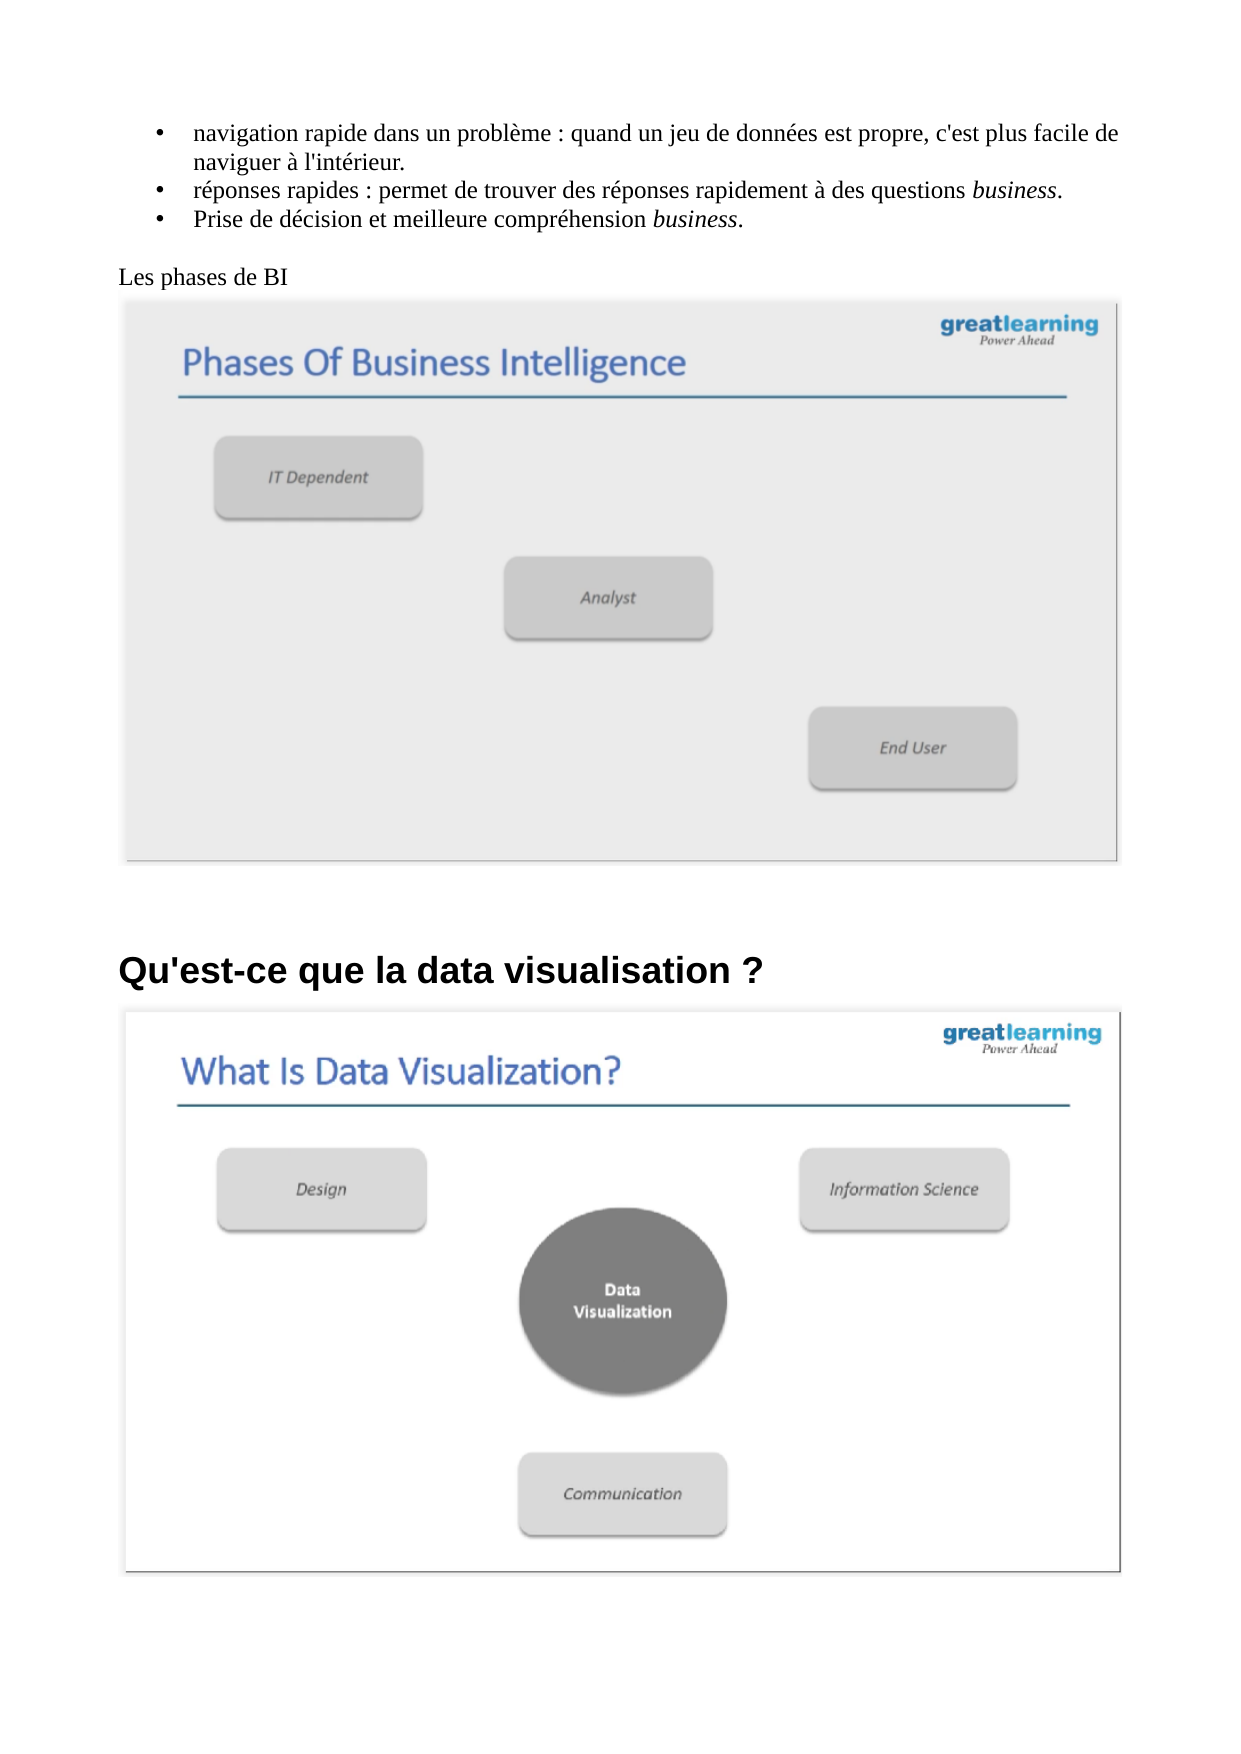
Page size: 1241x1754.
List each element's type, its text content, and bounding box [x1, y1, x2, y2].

picture [118, 1003, 1123, 1577]
text Les phases de BI [118, 262, 1122, 290]
list navigation rapide dans un problème : quand un jeu de données est propre, c'est plus facile de naviguer à l'intérieur. [156, 118, 1122, 176]
subtitle Qu'est-ce que la data visualisation ? [118, 948, 1122, 991]
picture [118, 290, 1123, 866]
list réponses rapides : permet de trouver des réponses rapidement à des questions business. [156, 176, 1122, 204]
list Prise de décision et meilleure compréhension business. [156, 204, 1122, 233]
